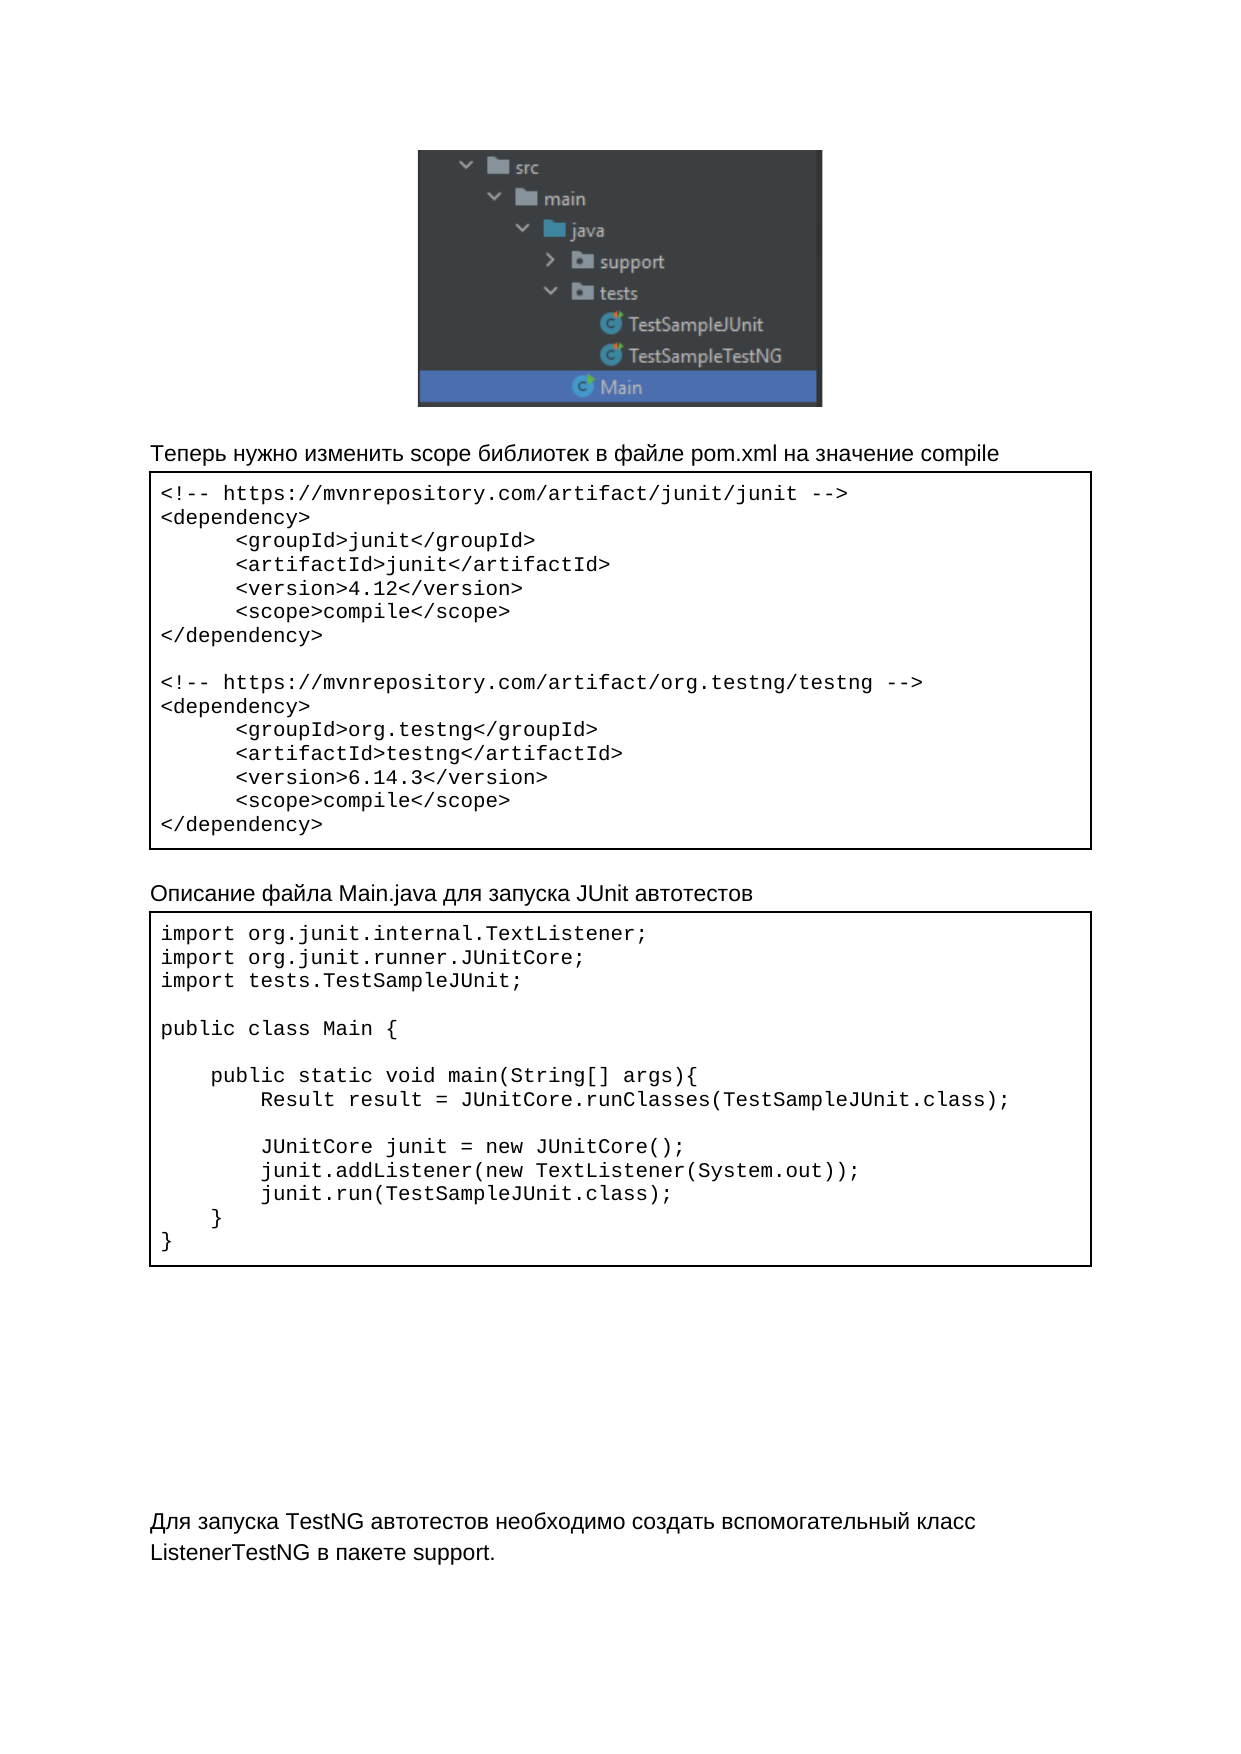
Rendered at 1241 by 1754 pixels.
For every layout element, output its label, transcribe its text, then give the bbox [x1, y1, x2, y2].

text Теперь нужно изменить scope библиотек в файле pom.xml на значение compile [150, 440, 1090, 467]
text Для запуска TestNG автотестов необходимо создать вспомогательный класс ListenerTestNG в пакете support. [150, 1508, 1090, 1565]
picture [417, 150, 823, 407]
text Описание файла Main.java для запуска JUnit автотестов [150, 880, 1090, 907]
table_header <!-- https://mvnrepository.com/artifact/junit/junit --> <dependency> <groupId>junit</groupId> <artifactId>junit</artifactId> <version>4.12</version> <scope>compile</scope> </dependency> <!-- https://mvnrepository.com/artifact/org.testng/testng --> <dependency> <groupId>org.testng</groupId> <artifactId>testng</artifactId> <version>6.14.3</version> <scope>compile</scope> </dependency> [151, 473, 1090, 848]
table_header import org.junit.internal.TextListener; import org.junit.runner.JUnitCore; import tests.TestSampleJUnit; public class Main { public static void main(String[] args){ Result result = JUnitCore.runClasses(TestSampleJUnit.class); JUnitCore junit = new JUnitCore(); junit.addListener(new TextListener(System.out)); junit.run(TestSampleJUnit.class); } } [151, 913, 1090, 1264]
